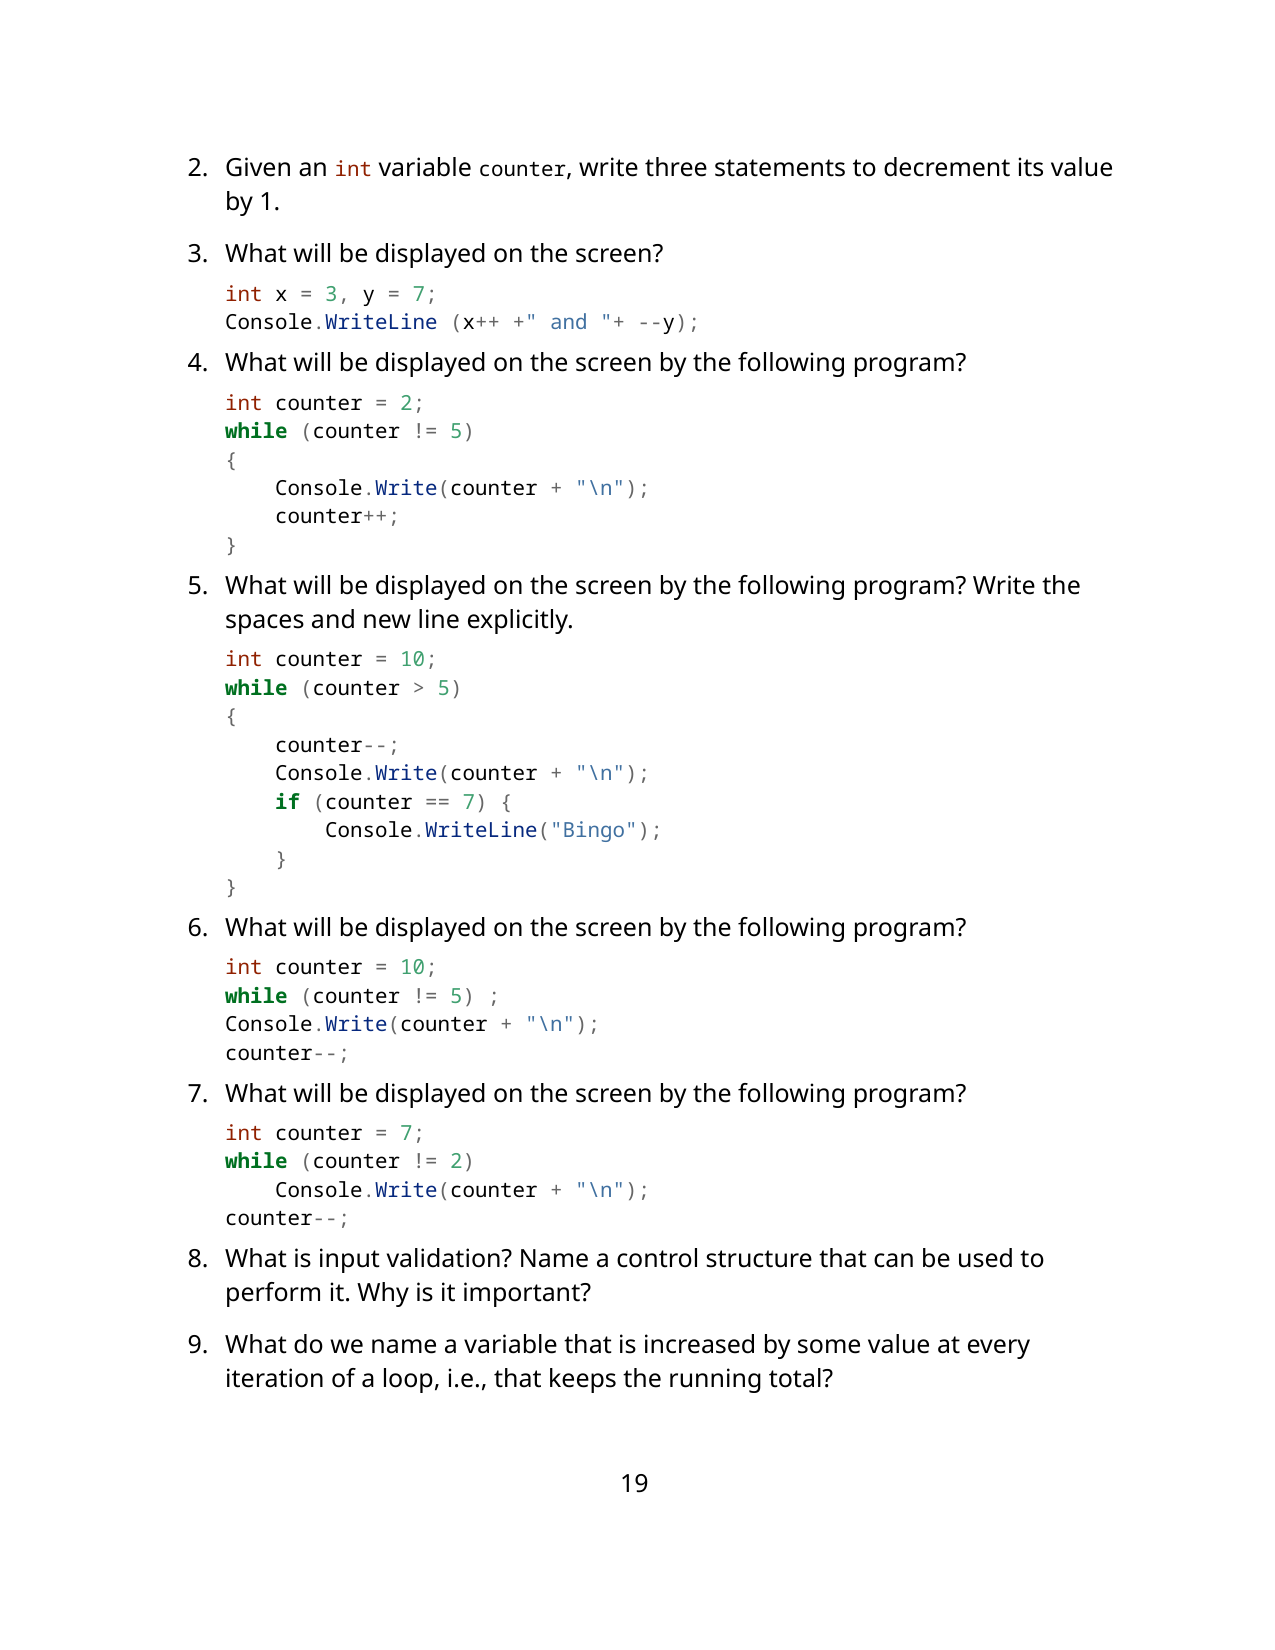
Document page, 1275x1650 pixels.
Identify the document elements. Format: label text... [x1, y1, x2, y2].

list counter--; [187, 730, 1125, 758]
list Given an int variable counter, write three statements to decrement its value by 1. [187, 150, 1125, 218]
list What will be displayed on the screen by the following program? [187, 1075, 1125, 1109]
list counter--; [187, 1203, 1125, 1232]
list What will be displayed on the screen by the following program? [187, 909, 1125, 943]
list while (counter != 5) ; [187, 981, 1125, 1009]
list What will be displayed on the screen? [187, 236, 1125, 270]
list Console.Write(counter + "\n"); [187, 1175, 1125, 1203]
list Console.WriteLine (x++ +" and "+ --y); [187, 307, 1125, 336]
list What will be displayed on the screen by the following program? [187, 345, 1125, 379]
list int counter = 2; [187, 388, 1125, 416]
list int counter = 7; [187, 1118, 1125, 1147]
list { [187, 445, 1125, 473]
list Console.Write(counter + "\n"); [187, 758, 1125, 787]
list int counter = 10; [187, 644, 1125, 673]
list } [187, 872, 1125, 901]
list } [187, 844, 1125, 872]
list while (counter != 5) [187, 416, 1125, 445]
list while (counter > 5) [187, 673, 1125, 701]
list } [187, 530, 1125, 558]
list What do we name a variable that is increased by some value at every iteration of a loop, i.e., that keeps the running total? [187, 1327, 1125, 1395]
list if (counter == 7) { [187, 787, 1125, 815]
list while (counter != 2) [187, 1147, 1125, 1175]
list Console.Write(counter + "\n"); [187, 473, 1125, 502]
list What will be displayed on the screen by the following program? Write the spaces and new line explicitly. [187, 567, 1125, 636]
list int counter = 10; [187, 952, 1125, 981]
list counter--; [187, 1038, 1125, 1066]
list counter++; [187, 502, 1125, 530]
list { [187, 701, 1125, 730]
list Console.WriteLine("Bingo"); [187, 815, 1125, 844]
list Console.Write(counter + "\n"); [187, 1009, 1125, 1038]
list What is input validation? Name a control structure that can be used to perform it. Why is it important? [187, 1241, 1125, 1309]
list int x = 3, y = 7; [187, 279, 1125, 307]
